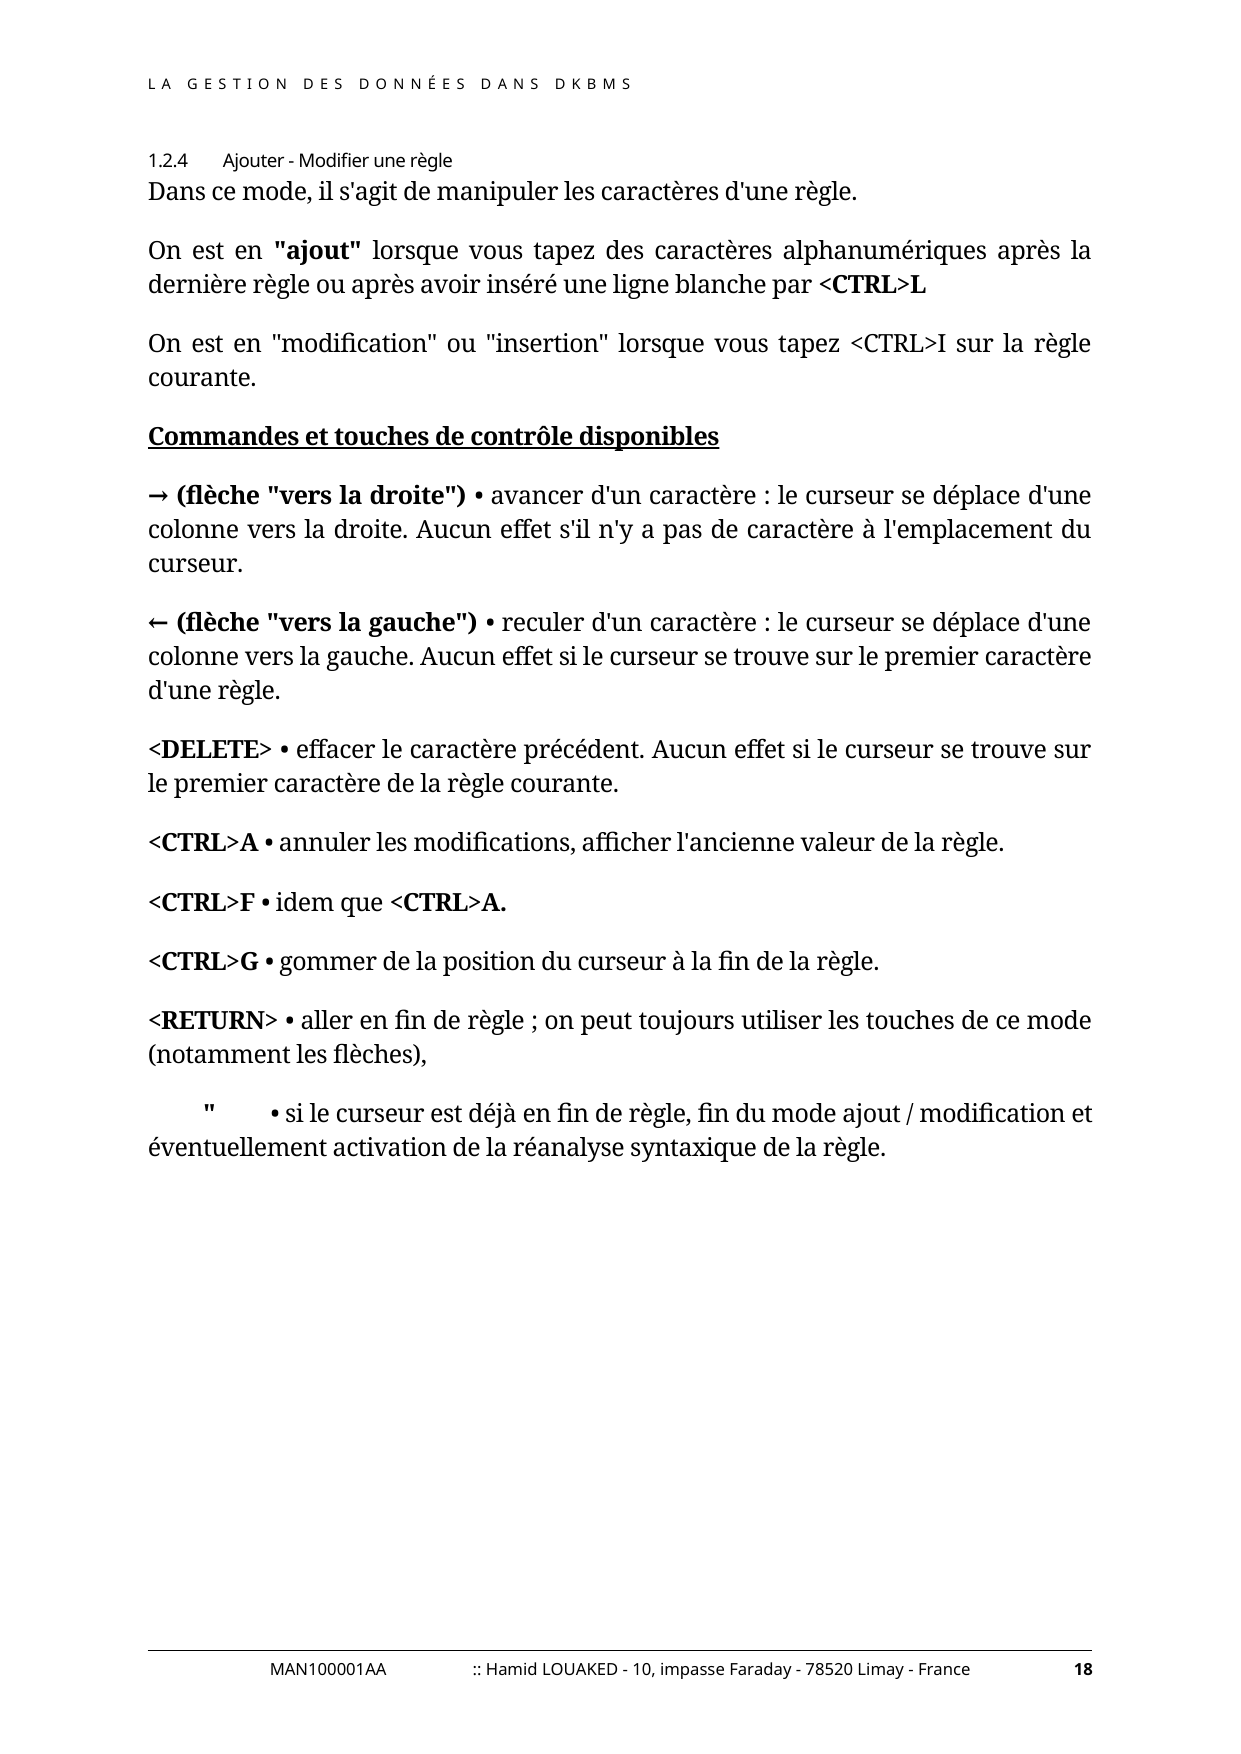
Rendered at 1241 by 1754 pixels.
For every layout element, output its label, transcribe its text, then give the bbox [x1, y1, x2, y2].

text <RETURN> • aller en fin de règle ; on peut toujours utiliser les touches de ce mode (notamment les flèches), [148, 1002, 1092, 1070]
text <CTRL>A • annuler les modifications, afficher l'ancienne valeur de la règle. [148, 825, 1092, 859]
text → (flèche "vers la droite") • avancer d'un caractère : le curseur se déplace d'une colonne vers la droite. Aucun effet s'il n'y a pas de caractère à l'emplacement du cur­seur. [148, 478, 1092, 580]
text ← (flèche "vers la gauche") • reculer d'un caractère : le curseur se déplace d'une colonne vers la gauche. Aucun effet si le curseur se trouve sur le premier caractère d'une règle. [148, 605, 1092, 707]
text On est en "modification" ou "insertion" lorsque vous tapez <CTRL>I sur la règle courante. [148, 325, 1092, 393]
subtitle Ajouter - Modifier une règle [148, 148, 1092, 173]
text <CTRL>F • idem que <CTRL>A. [148, 884, 1092, 918]
text <DELETE> • effacer le caractère précédent. Aucun effet si le curseur se trouve sur le premier caractère de la règle courante. [148, 732, 1092, 800]
text <CTRL>G • gommer de la position du curseur à la fin de la règle. [148, 943, 1092, 977]
text Dans ce mode, il s'agit de manipuler les caractères d'une règle. [148, 173, 1092, 207]
text On est en "ajout" lorsque vous tapez des caractères alphanumériques après la dernière règle ou après avoir inséré une ligne blanche par <CTRL>L [148, 232, 1092, 300]
text " • si le curseur est déjà en fin de règle, fin du mode ajout / modification et éventuellement activation de la réanalyse syntaxique de la règle. [148, 1095, 1092, 1163]
text Commandes et touches de contrôle disponibles [148, 418, 1092, 453]
